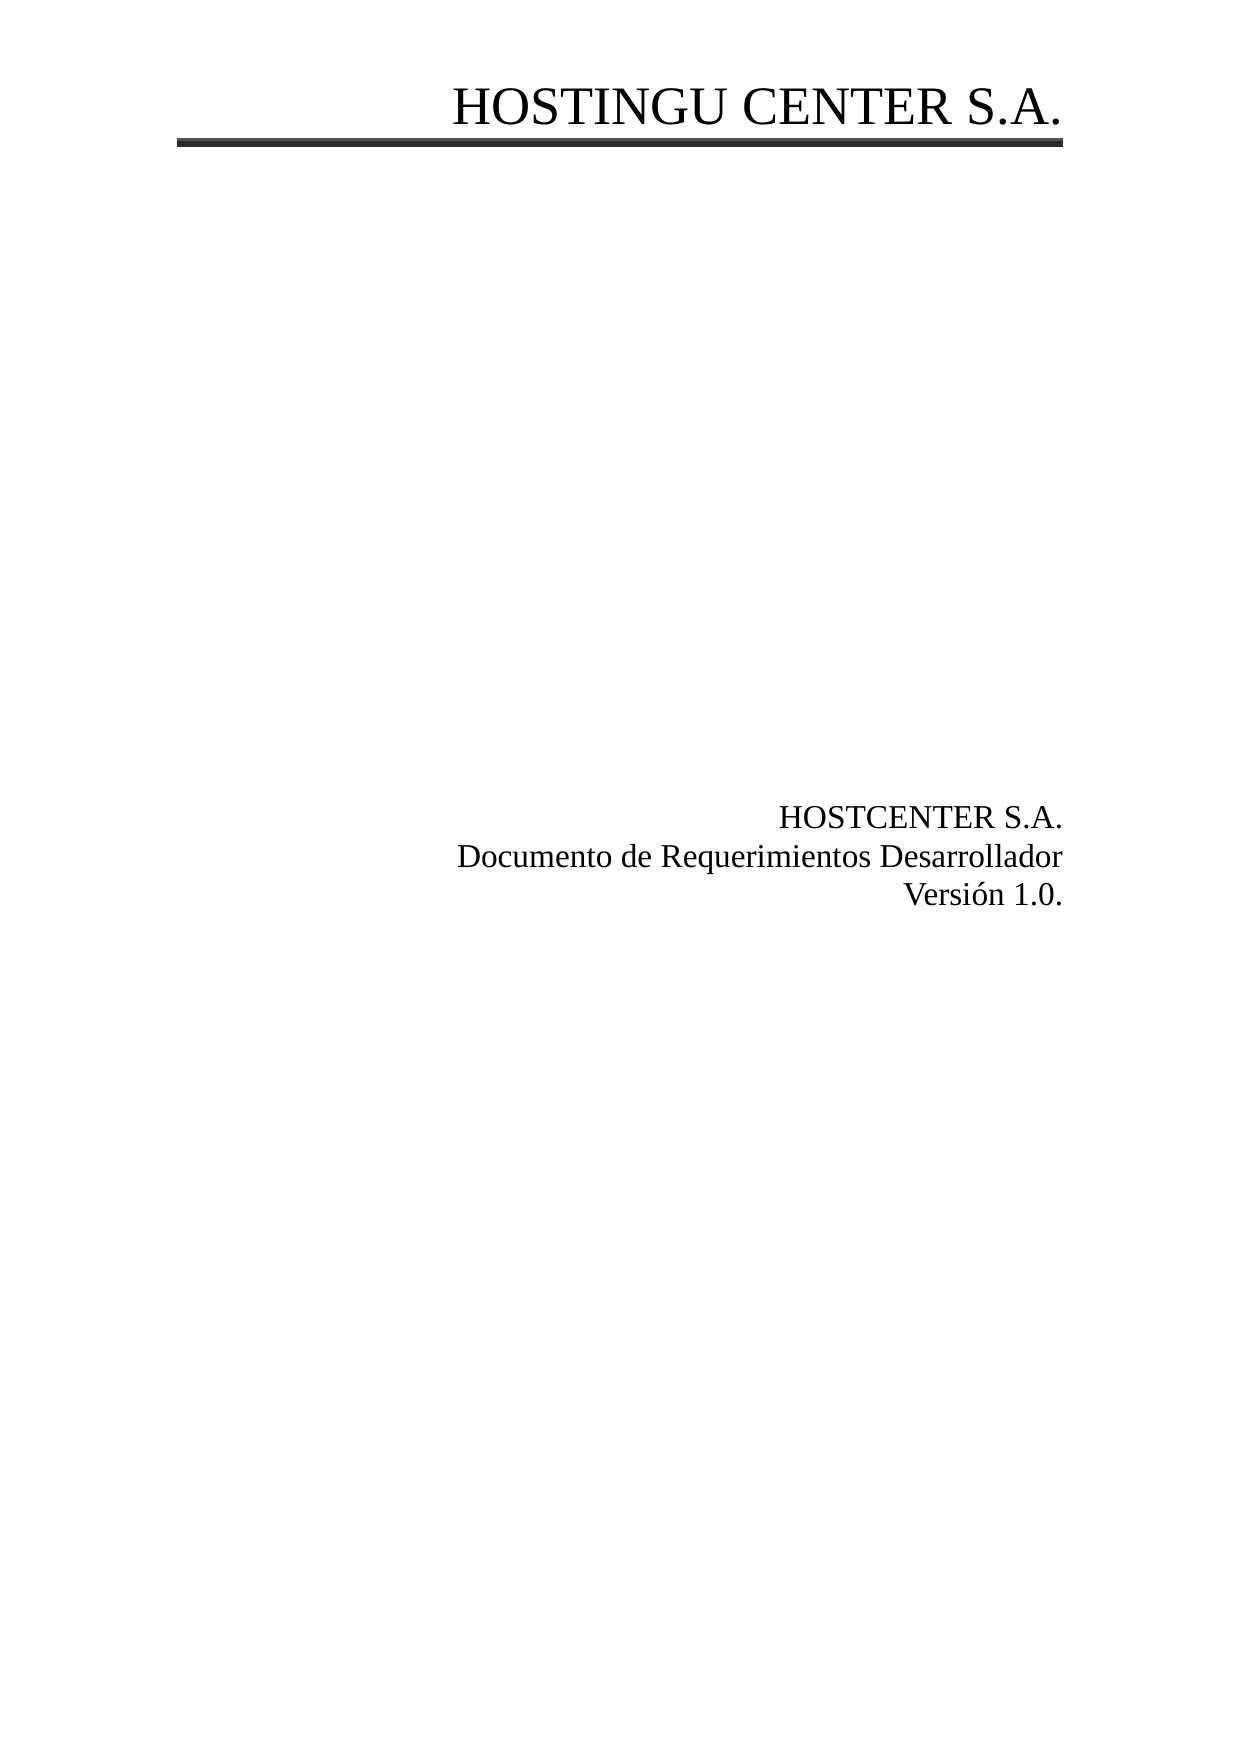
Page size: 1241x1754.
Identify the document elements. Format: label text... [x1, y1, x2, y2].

text HOSTCENTER S.A. [177, 797, 1063, 836]
text Versión 1.0. [177, 874, 1063, 912]
text Documento de Requerimientos Desarrollador [177, 836, 1063, 874]
